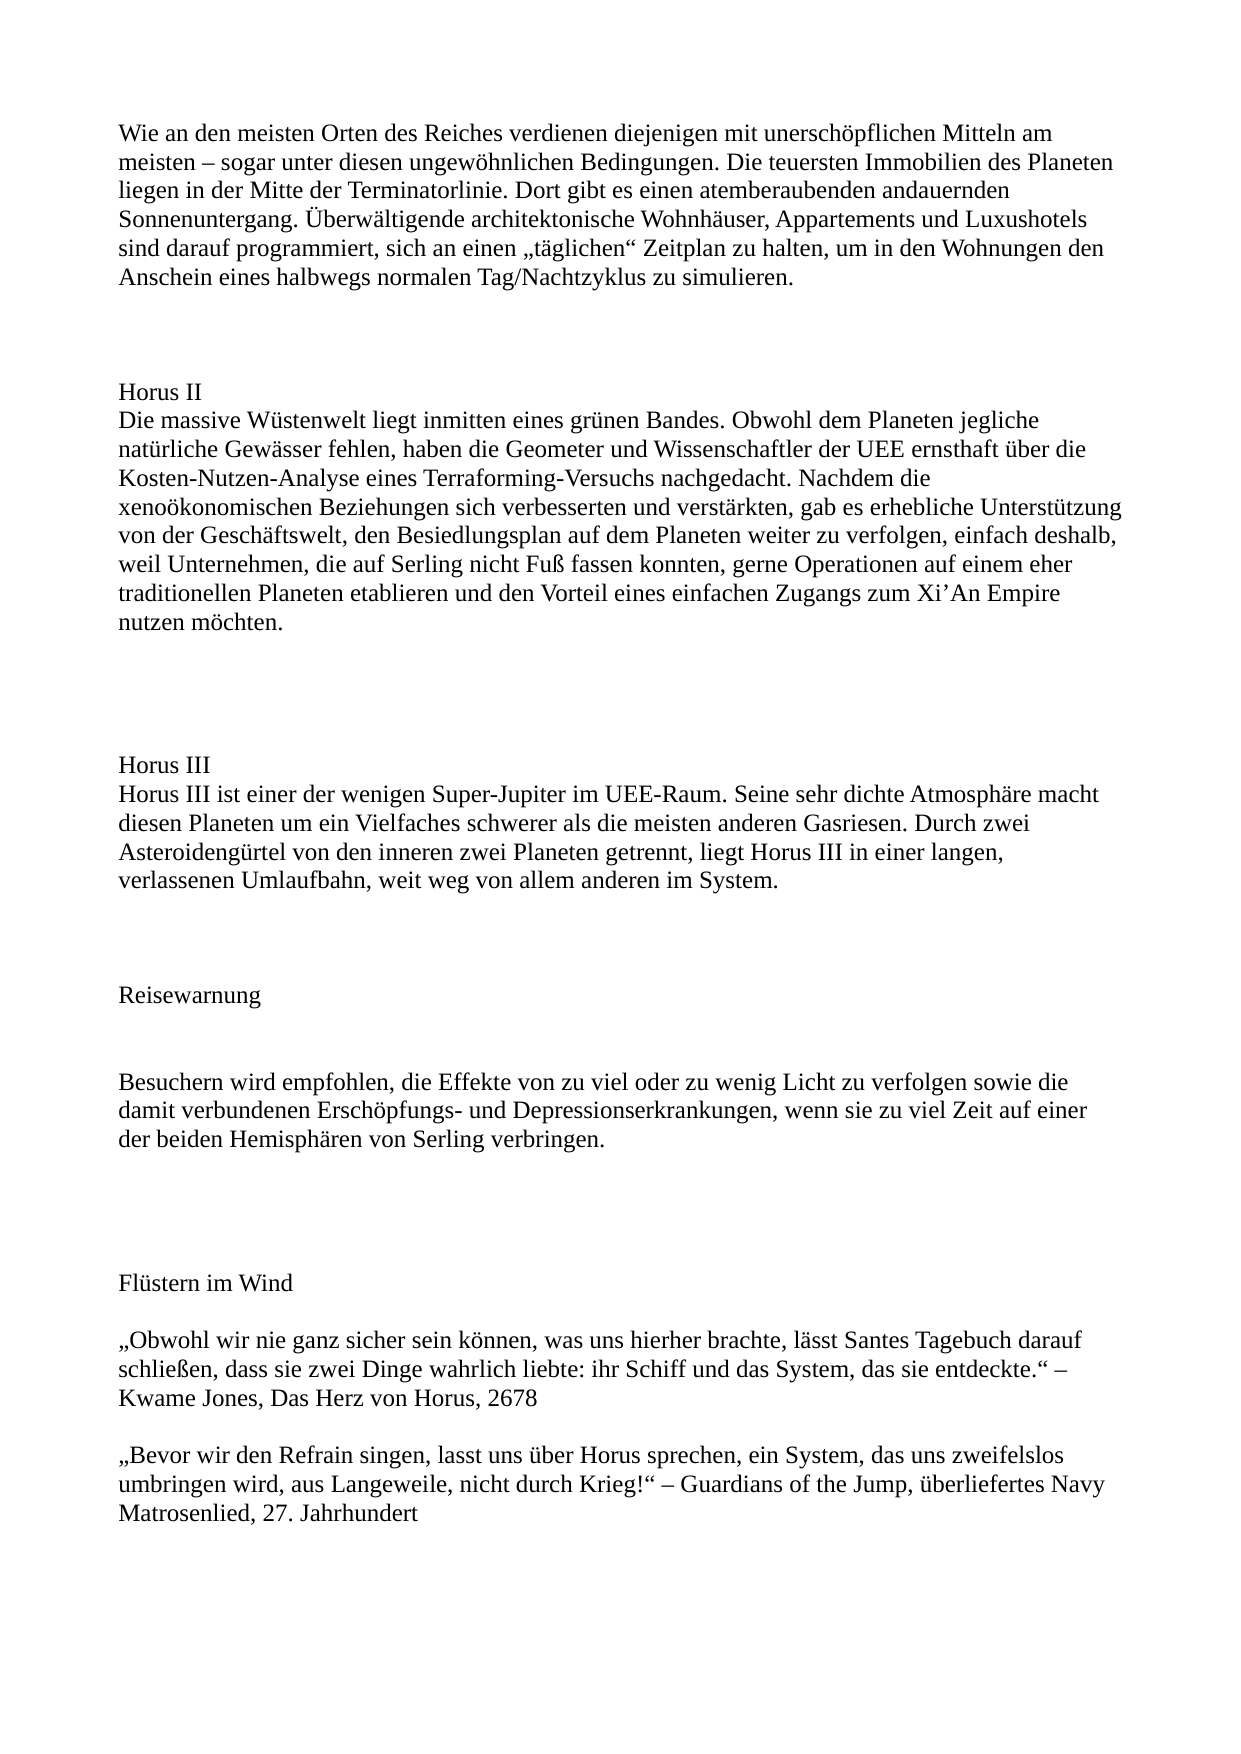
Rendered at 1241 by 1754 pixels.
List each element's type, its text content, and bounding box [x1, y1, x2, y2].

text Besuchern wird empfohlen, die Effekte von zu viel oder zu wenig Licht zu verfolgen sowie die damit verbundenen Erschöpfungs- und Depressionserkrankungen, wenn sie zu viel Zeit auf einer der beiden Hemisphären von Serling verbringen. [118, 1067, 1122, 1153]
text Horus III [118, 751, 1122, 779]
text Horus III ist einer der wenigen Super-Jupiter im UEE-Raum. Seine sehr dichte Atmosphäre macht diesen Planeten um ein Vielfaches schwerer als die meisten anderen Gasriesen. Durch zwei Asteroidengürtel von den inneren zwei Planeten getrennt, liegt Horus III in einer langen, verlassenen Umlaufbahn, weit weg von allem anderen im System. [118, 779, 1122, 894]
text Die massive Wüstenwelt liegt inmitten eines grünen Bandes. Obwohl dem Planeten jegliche natürliche Gewässer fehlen, haben die Geometer und Wissenschaftler der UEE ernsthaft über die Kosten-Nutzen-Analyse eines Terraforming-Versuchs nachgedacht. Nachdem die xenoökonomischen Beziehungen sich verbesserten und verstärkten, gab es erhebliche Unterstützung von der Geschäftswelt, den Besiedlungsplan auf dem Planeten weiter zu verfolgen, einfach deshalb, weil Unternehmen, die auf Serling nicht Fuß fassen konnten, gerne Operationen auf einem eher traditionellen Planeten etablieren und den Vorteil eines einfachen Zugangs zum Xi’An Empire nutzen möchten. [118, 406, 1122, 636]
text Horus II [118, 377, 1122, 406]
text „Bevor wir den Refrain singen, lasst uns über Horus sprechen, ein System, das uns zweifelslos umbringen wird, aus Langeweile, nicht durch Krieg!“ – Guardians of the Jump, überliefertes Navy Matrosenlied, 27. Jahrhundert [118, 1441, 1122, 1527]
text Flüstern im Wind [118, 1268, 1122, 1297]
text Wie an den meisten Orten des Reiches verdienen diejenigen mit unerschöpflichen Mitteln am meisten – sogar unter diesen ungewöhnlichen Bedingungen. Die teuersten Immobilien des Planeten liegen in der Mitte der Terminatorlinie. Dort gibt es einen atemberaubenden andauernden Sonnenuntergang. Überwältigende architektonische Wohnhäuser, Appartements und Luxushotels sind darauf programmiert, sich an einen „täglichen“ Zeitplan zu halten, um in den Wohnungen den Anschein eines halbwegs normalen Tag/Nachtzyklus zu simulieren. [118, 118, 1122, 291]
text Reisewarnung [118, 981, 1122, 1009]
text „Obwohl wir nie ganz sicher sein können, was uns hierher brachte, lässt Santes Tagebuch darauf schließen, dass sie zwei Dinge wahrlich liebte: ihr Schiff und das System, das sie entdeckte.“ – Kwame Jones, Das Herz von Horus, 2678 [118, 1326, 1122, 1412]
